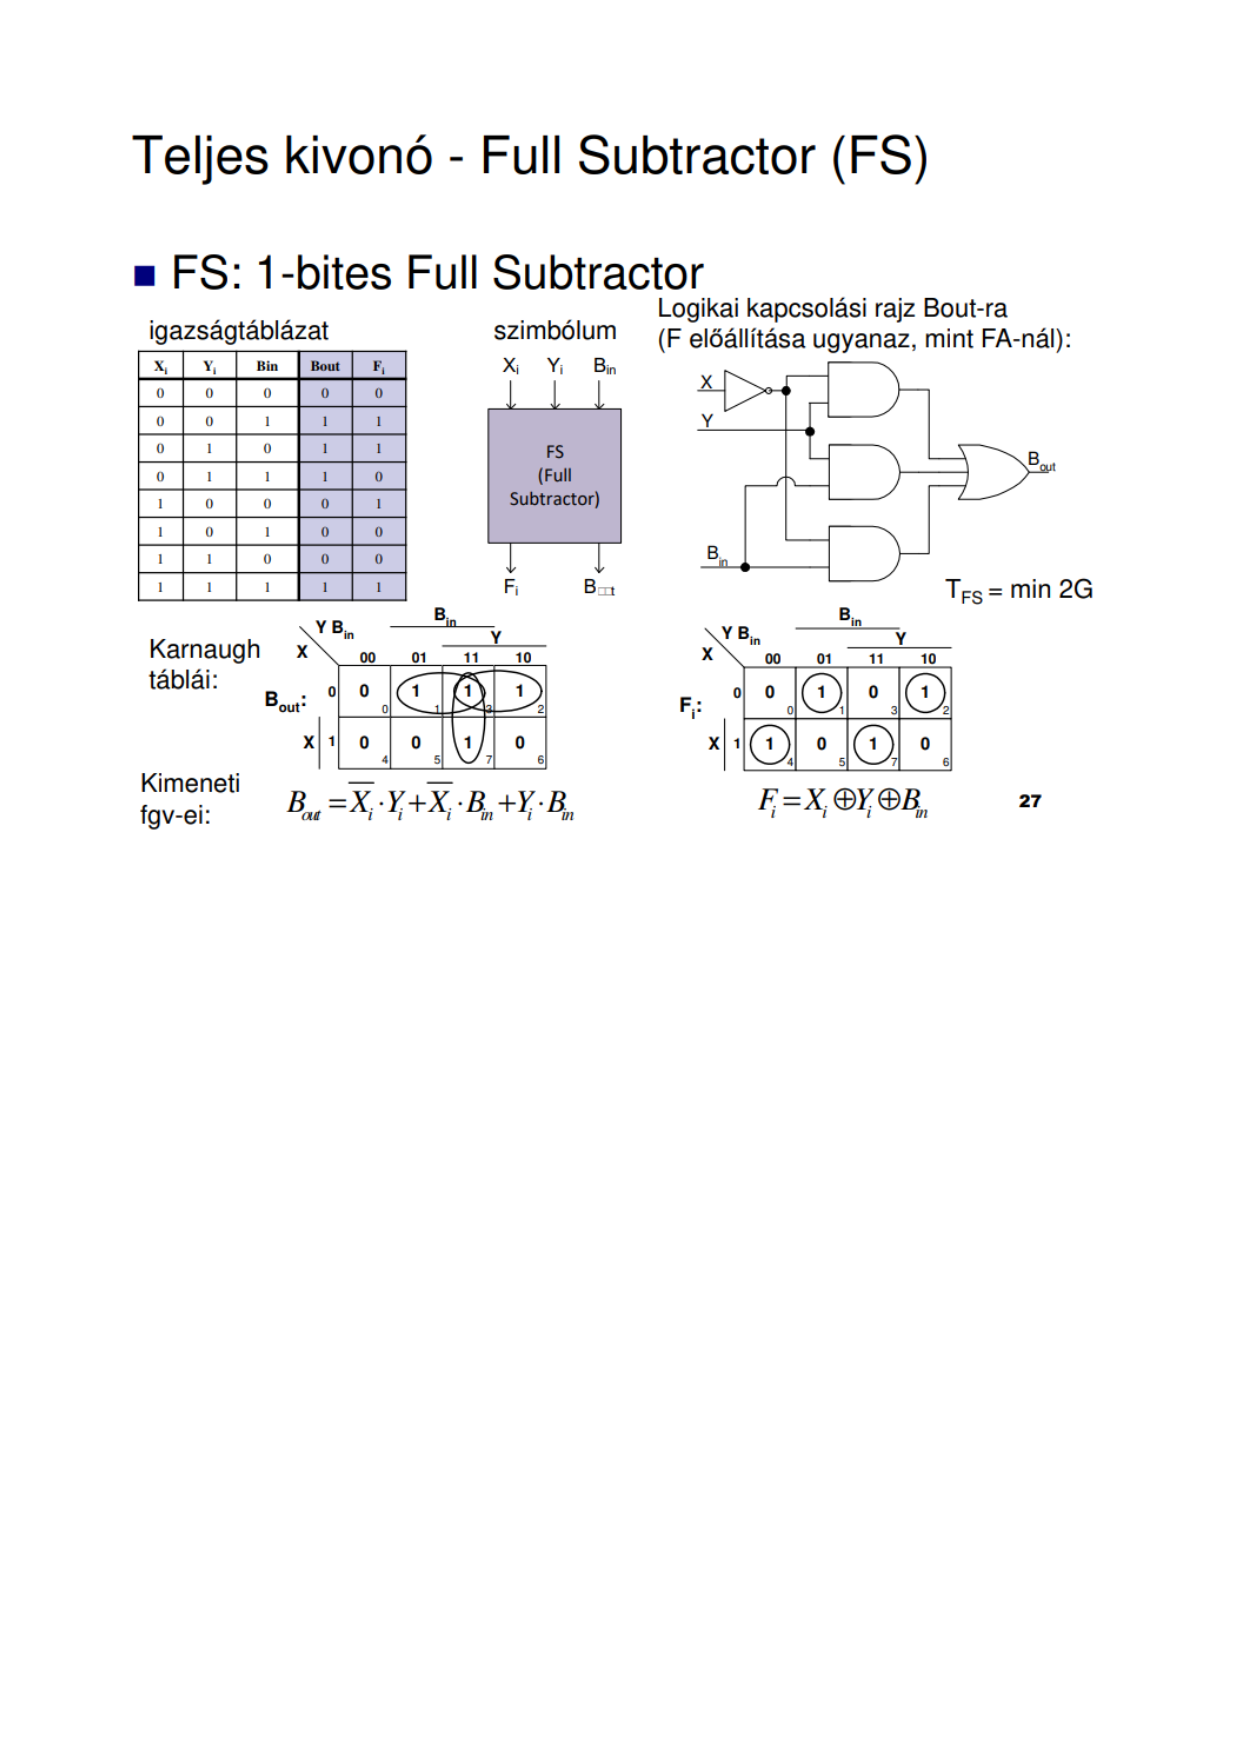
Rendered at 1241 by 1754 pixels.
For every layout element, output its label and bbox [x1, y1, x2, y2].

picture [118, 118, 1123, 832]
